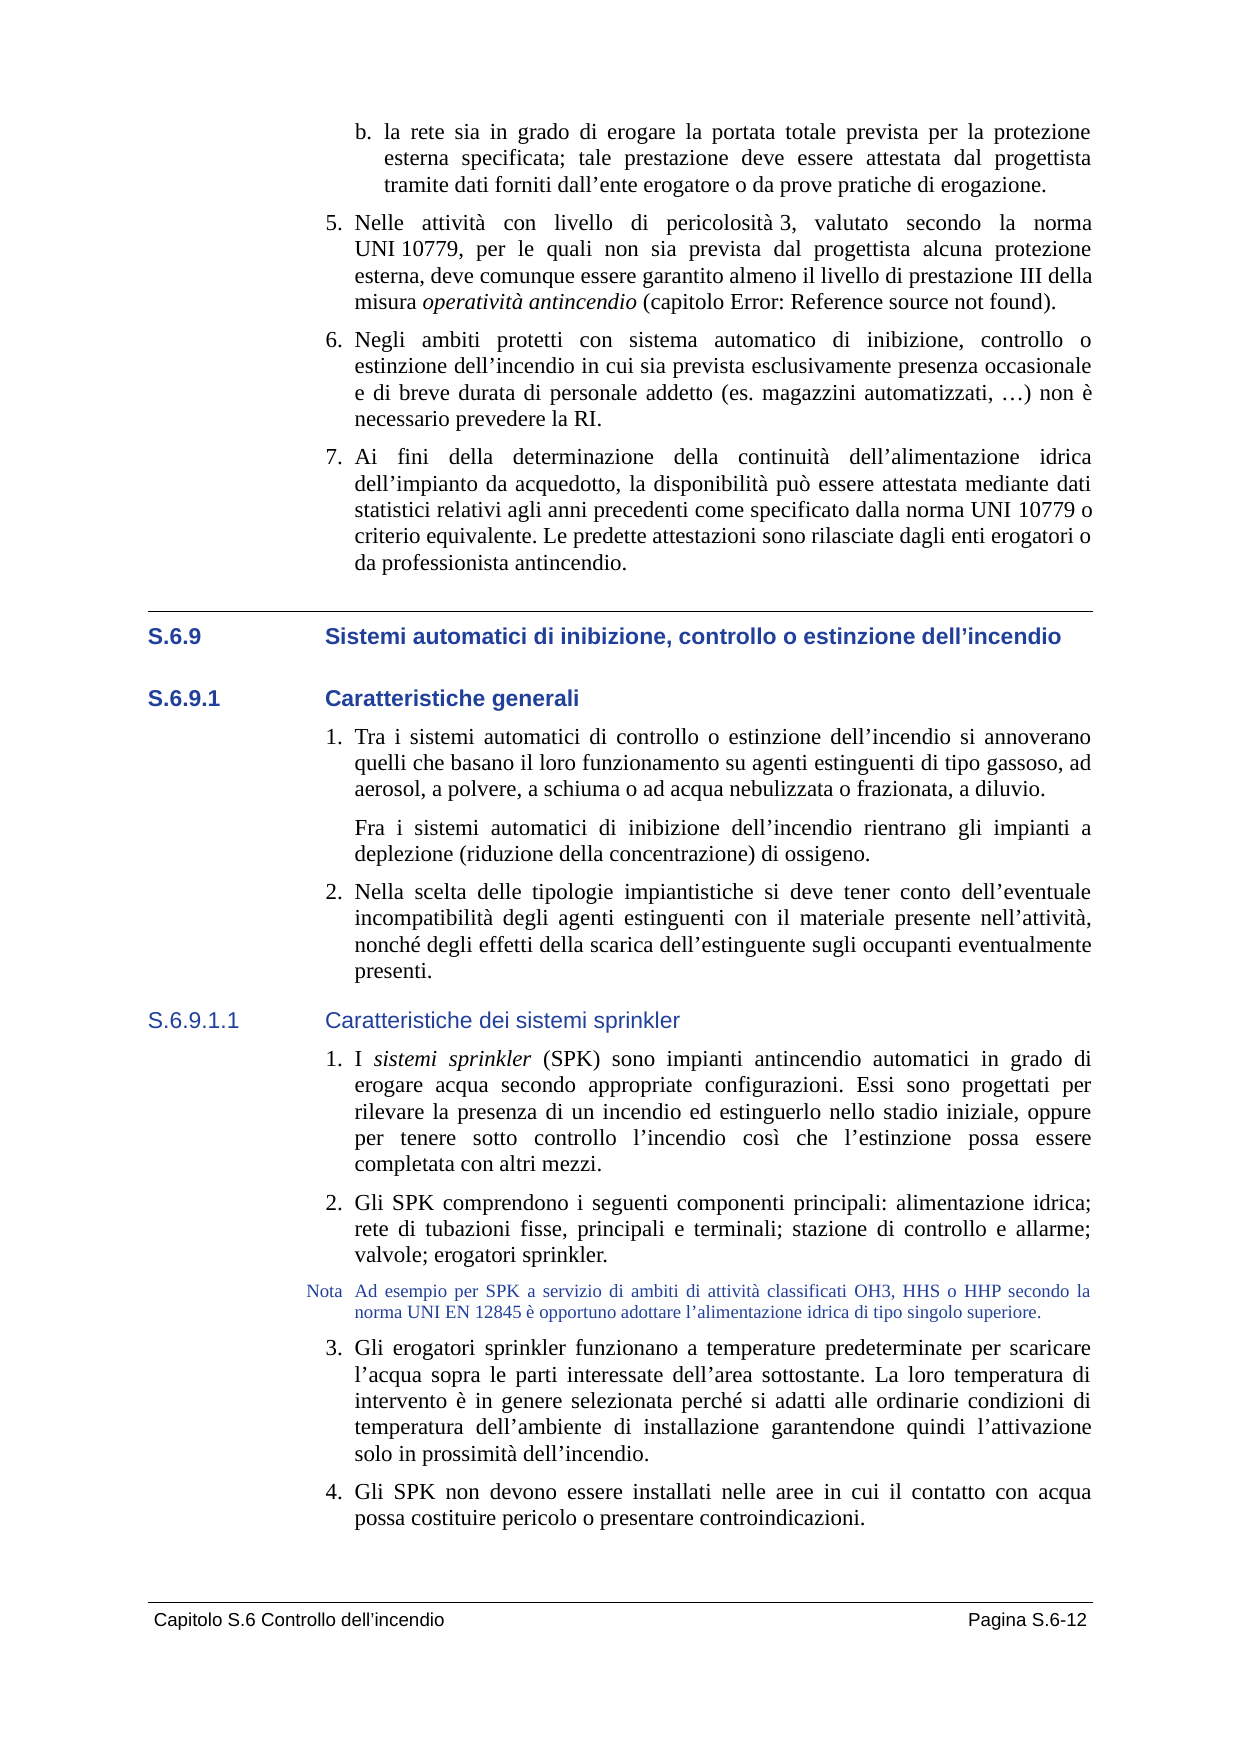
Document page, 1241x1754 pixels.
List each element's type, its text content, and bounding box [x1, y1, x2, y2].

list Gli erogatori sprinkler funzionano a temperature predeterminate per scaricare l’acqua sopra le parti interessate dell’area sottostante. La loro temperatura di intervento è in genere selezionata perché si adatti alle ordinarie condizioni di temperatura dell’ambiente di installazione garantendone quindi l’attivazione solo in prossimità dell’incendio. [342, 1334, 1093, 1466]
list la rete sia in grado di erogare la portata totale prevista per la protezione esterna specificata; tale prestazione deve essere attestata dal progettista tramite dati forniti dall’ente erogatore o da prove pratiche di erogazione. [372, 118, 1093, 197]
list Nelle attività con livello di pericolosità 3, valutato secondo la norma UNI 10779, per le quali non sia prevista dal progettista alcuna protezione esterna, deve comunque essere garantito almeno il livello di prestazione III della misura operatività antincendio (capitolo Error: Reference source not found). [342, 209, 1093, 314]
list I sistemi sprinkler (SPK) sono impianti antincendio automatici in grado di erogare acqua secondo appropriate configurazioni. Essi sono progettati per rilevare la presenza di un incendio ed estinguerlo nello stadio iniziale, oppure per tenere sotto controllo l’incendio così che l’estinzione possa essere completata con altri mezzi. [342, 1045, 1093, 1177]
list Ai fini della determinazione della continuità dell’alimentazione idrica dell’impianto da acquedotto, la disponibilità può essere attestata mediante dati statistici relativi agli anni precedenti come specificato dalla norma UNI 10779 o criterio equivalente. Le predette attestazioni sono rilasciate dagli enti erogatori o da professionista antincendio. [342, 443, 1093, 575]
list Negli ambiti protetti con sistema automatico di inibizione, controllo o estinzione dell’incendio in cui sia prevista esclusivamente presenza occasionale e di breve durata di personale addetto (es. magazzini automatizzati, …) non è necessario prevedere la RI. [342, 326, 1093, 432]
list Nella scelta delle tipologie impiantistiche si deve tener conto dell’eventuale incompatibilità degli agenti estinguenti con il materiale presente nell’attività, nonché degli effetti della scarica dell’estinguente sugli occupanti eventualmente presenti. [342, 878, 1093, 983]
list Gli SPK non devono essere installati nelle aree in cui il contatto con acqua possa costituire pericolo o presentare controindicazioni. [342, 1478, 1093, 1531]
subtitle Caratteristiche generali [148, 684, 1093, 711]
list Fra i sistemi automatici di inibizione dell’incendio rientrano gli impianti a deplezione (riduzione della concentrazione) di ossigeno. [342, 813, 1093, 866]
subtitle Caratteristiche dei sistemi sprinkler [148, 1007, 1093, 1033]
list Gli SPK comprendono i seguenti componenti principali: alimentazione idrica; rete di tubazioni fisse, principali e terminali; stazione di controllo e allarme; valvole; erogatori sprinkler. [342, 1189, 1093, 1268]
list Tra i sistemi automatici di controllo o estinzione dell’incendio si annoverano quelli che basano il loro funzionamento su agenti estinguenti di tipo gassoso, ad aerosol, a polvere, a schiuma o ad acqua nebulizzata o frazionata, a diluvio. [342, 723, 1093, 802]
list Ad esempio per SPK a servizio di ambiti di attività classificati OH3, HHS o HHP secondo la norma UNI EN 12845 è opportuno adottare l’alimentazione idrica di tipo singolo superiore. [342, 1279, 1093, 1323]
subtitle Sistemi automatici di inibizione, controllo o estinzione dell’incendio [148, 612, 1093, 649]
